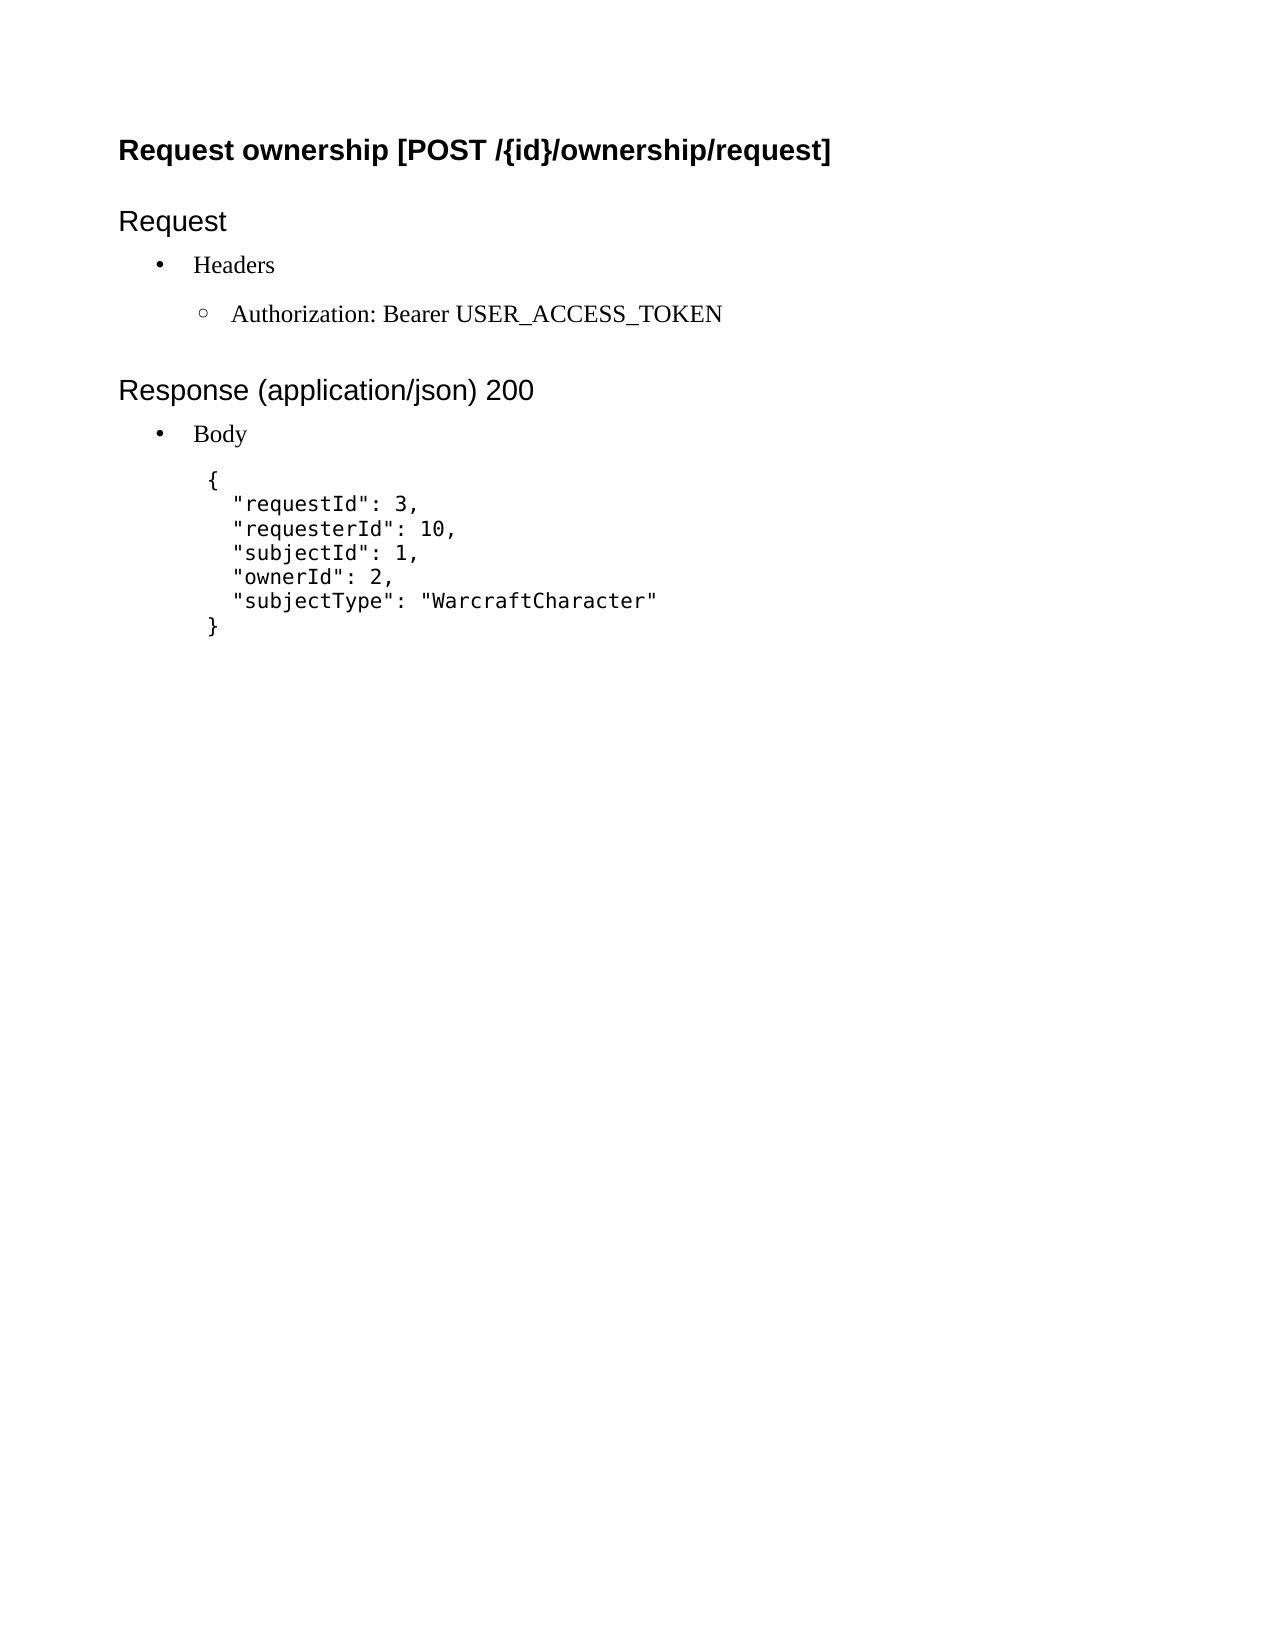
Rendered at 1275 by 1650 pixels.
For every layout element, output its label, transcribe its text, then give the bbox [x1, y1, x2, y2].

text "requesterId": 10, [207, 517, 1157, 541]
list Headers [156, 250, 1157, 279]
text } [207, 614, 1157, 638]
text "requestId": 3, [207, 492, 1157, 517]
subtitle Request [118, 204, 1157, 237]
text "subjectId": 1, [207, 541, 1157, 565]
text "subjectType": "WarcraftCharacter" [207, 589, 1157, 614]
list Body [156, 419, 1157, 448]
text "ownerId": 2, [207, 565, 1157, 589]
text { [207, 468, 1157, 492]
list Authorization: Bearer USER_ACCESS_TOKEN [193, 299, 1157, 328]
subtitle Response (application/json) 200 [118, 373, 1157, 407]
subtitle Request ownership [POST /{id}/ownership/request] [118, 133, 1157, 166]
